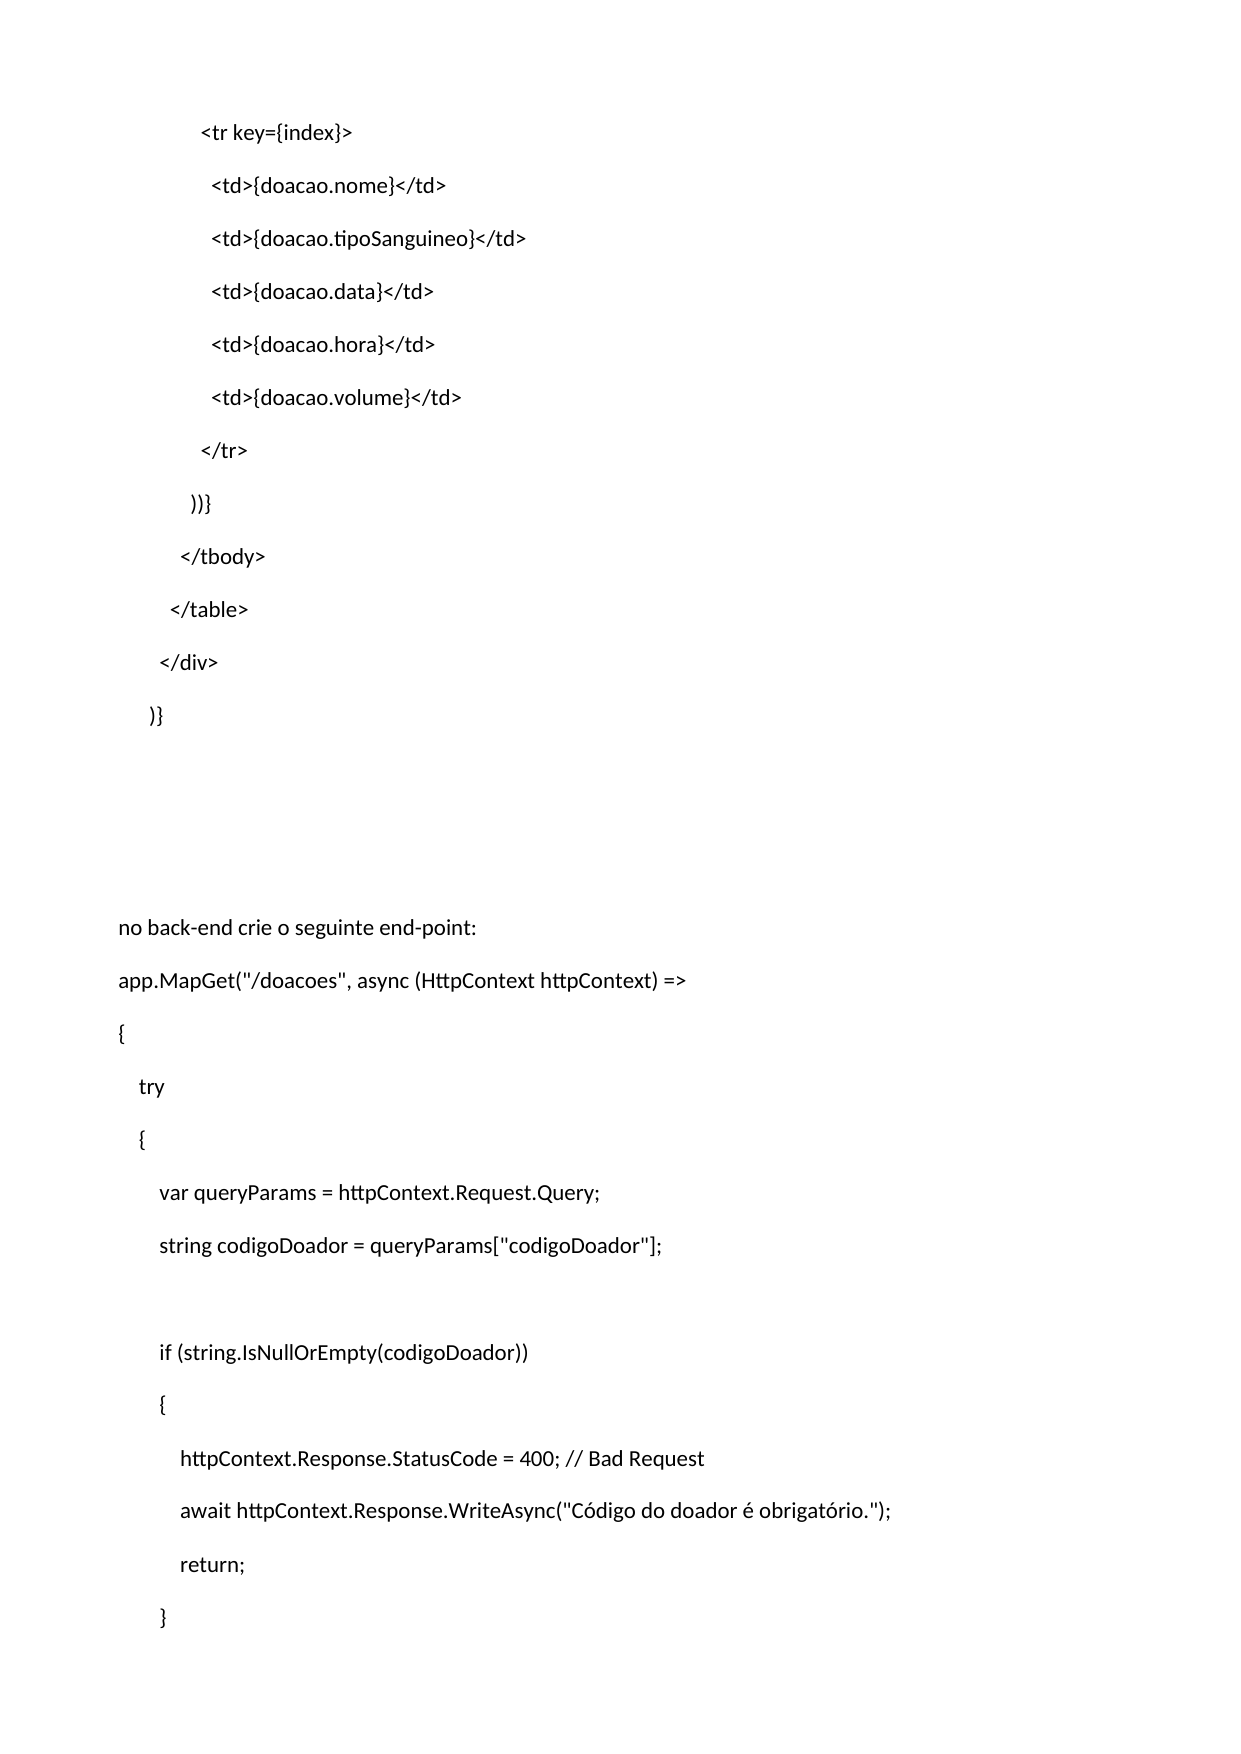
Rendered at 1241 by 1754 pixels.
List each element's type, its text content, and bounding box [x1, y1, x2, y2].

text await httpContext.Response.WriteAsync("Código do doador é obrigatório."); [118, 1497, 1122, 1525]
text </table> [118, 595, 1122, 623]
text httpContext.Response.StatusCode = 400; // Bad Request [118, 1444, 1122, 1472]
text </tr> [118, 436, 1122, 464]
text if (string.IsNullOrEmpty(codigoDoador)) [118, 1338, 1122, 1366]
text <td>{doacao.data}</td> [118, 277, 1122, 305]
text <tr key={index}> [118, 118, 1122, 146]
text <td>{doacao.hora}</td> [118, 330, 1122, 358]
text </div> [118, 648, 1122, 676]
text <td>{doacao.nome}</td> [118, 171, 1122, 199]
text ))} [118, 489, 1122, 517]
text { [118, 1019, 1122, 1047]
text </tbody> [118, 542, 1122, 570]
text <td>{doacao.volume}</td> [118, 383, 1122, 411]
text } [118, 1603, 1122, 1631]
text string codigoDoador = queryParams["codigoDoador"]; [118, 1232, 1122, 1259]
text app.MapGet("/doacoes", async (HttpContext httpContext) => [118, 966, 1122, 994]
text return; [118, 1550, 1122, 1578]
text )} [118, 701, 1122, 729]
text { [118, 1126, 1122, 1153]
text { [118, 1391, 1122, 1419]
text try [118, 1072, 1122, 1101]
text <td>{doacao.tipoSanguineo}</td> [118, 224, 1122, 252]
text no back-end crie o seguinte end-point: [118, 913, 1122, 941]
text var queryParams = httpContext.Request.Query; [118, 1178, 1122, 1207]
